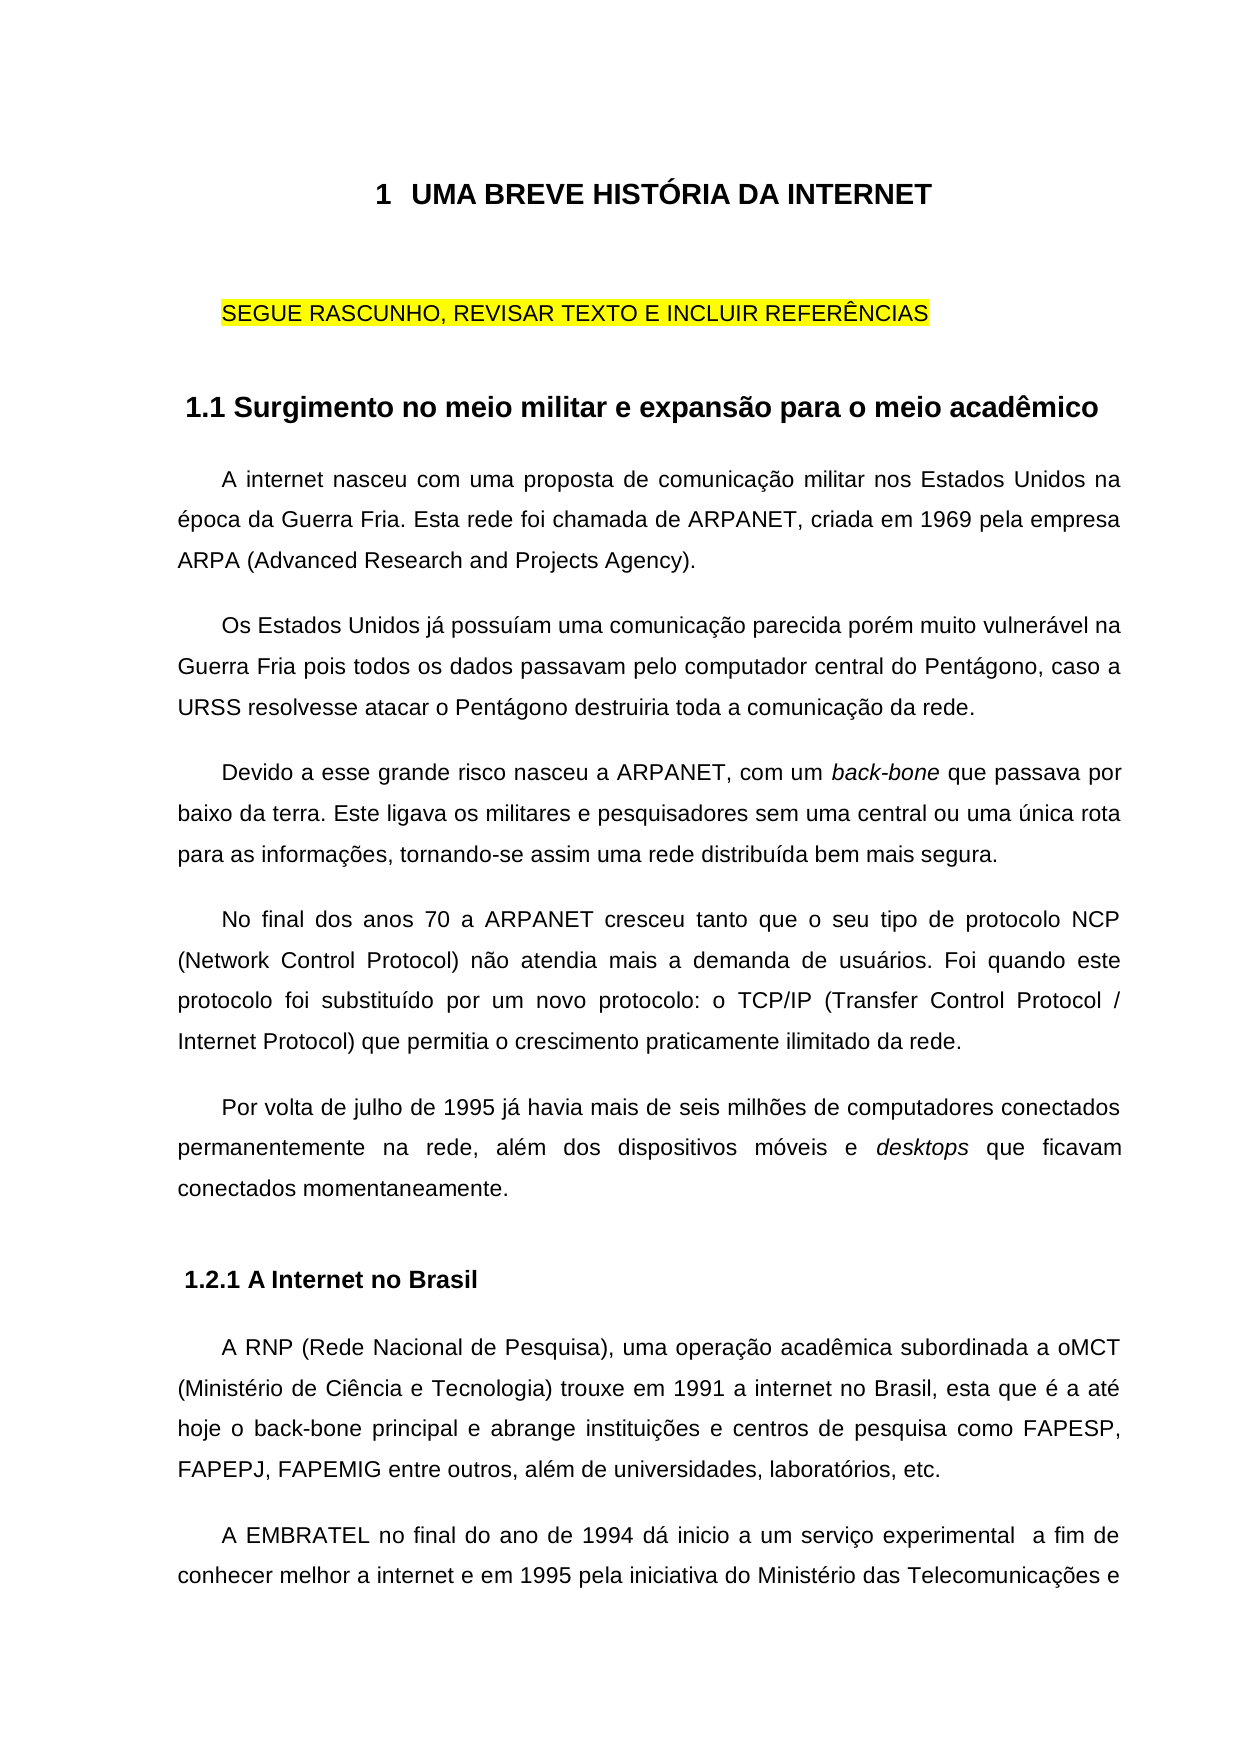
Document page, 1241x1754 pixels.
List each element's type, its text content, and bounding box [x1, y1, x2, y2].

subtitle Uma Breve História da Internet [177, 177, 1122, 211]
text A EMBRATEL no final do ano de 1994 dá inicio a um serviço experimental a fim de conhecer melhor a internet e em 1995 pela iniciativa do Ministério das Telecomunicações e [177, 1521, 1122, 1589]
text SEGUE RASCUNHO, REVISAR TEXTO E INCLUIR REFERÊNCIAS [177, 299, 1122, 326]
text A internet nasceu com uma proposta de comunicação militar nos Estados Unidos na época da Guerra Fria. Esta rede foi chamada de ARPANET, criada em 1969 pela empresa ARPA (Advanced Research and Projects Agency). [177, 465, 1122, 573]
text A RNP (Rede Nacional de Pesquisa), uma operação acadêmica subordinada a oMCT (Ministério de Ciência e Tecnologia) trouxe em 1991 a internet no Brasil, esta que é a até hoje o back-bone principal e abrange instituições e centros de pesquisa como FAPESP, FAPEPJ, FAPEMIG entre outros, além de universidades, laboratórios, etc. [177, 1333, 1122, 1482]
subtitle Surgimento no meio militar e expansão para o meio acadêmico [177, 390, 1122, 423]
text Os Estados Unidos já possuíam uma comunicação parecida porém muito vulnerável na Guerra Fria pois todos os dados passavam pelo computador central do Pentágono, caso a URSS resolvesse atacar o Pentágono destruiria toda a comunicação da rede. [177, 612, 1122, 720]
subtitle A Internet no Brasil [177, 1265, 1122, 1294]
text Devido a esse grande risco nasceu a ARPANET, com um back-bone que passava por baixo da terra. Este ligava os militares e pesquisadores sem uma central ou uma única rota para as informações, tornando-se assim uma rede distribuída bem mais segura. [177, 759, 1122, 867]
text Por volta de julho de 1995 já havia mais de seis milhões de computadores conectados permanentemente na rede, além dos dispositivos móveis e desktops que ficavam conectados momentaneamente. [177, 1093, 1122, 1201]
text No final dos anos 70 a ARPANET cresceu tanto que o seu tipo de protocolo NCP (Network Control Protocol) não atendia mais a demanda de usuários. Foi quando este protocolo foi substituído por um novo protocolo: o TCP/IP (Transfer Control Protocol / Internet Protocol) que permitia o crescimento praticamente ilimitado da rede. [177, 906, 1122, 1054]
